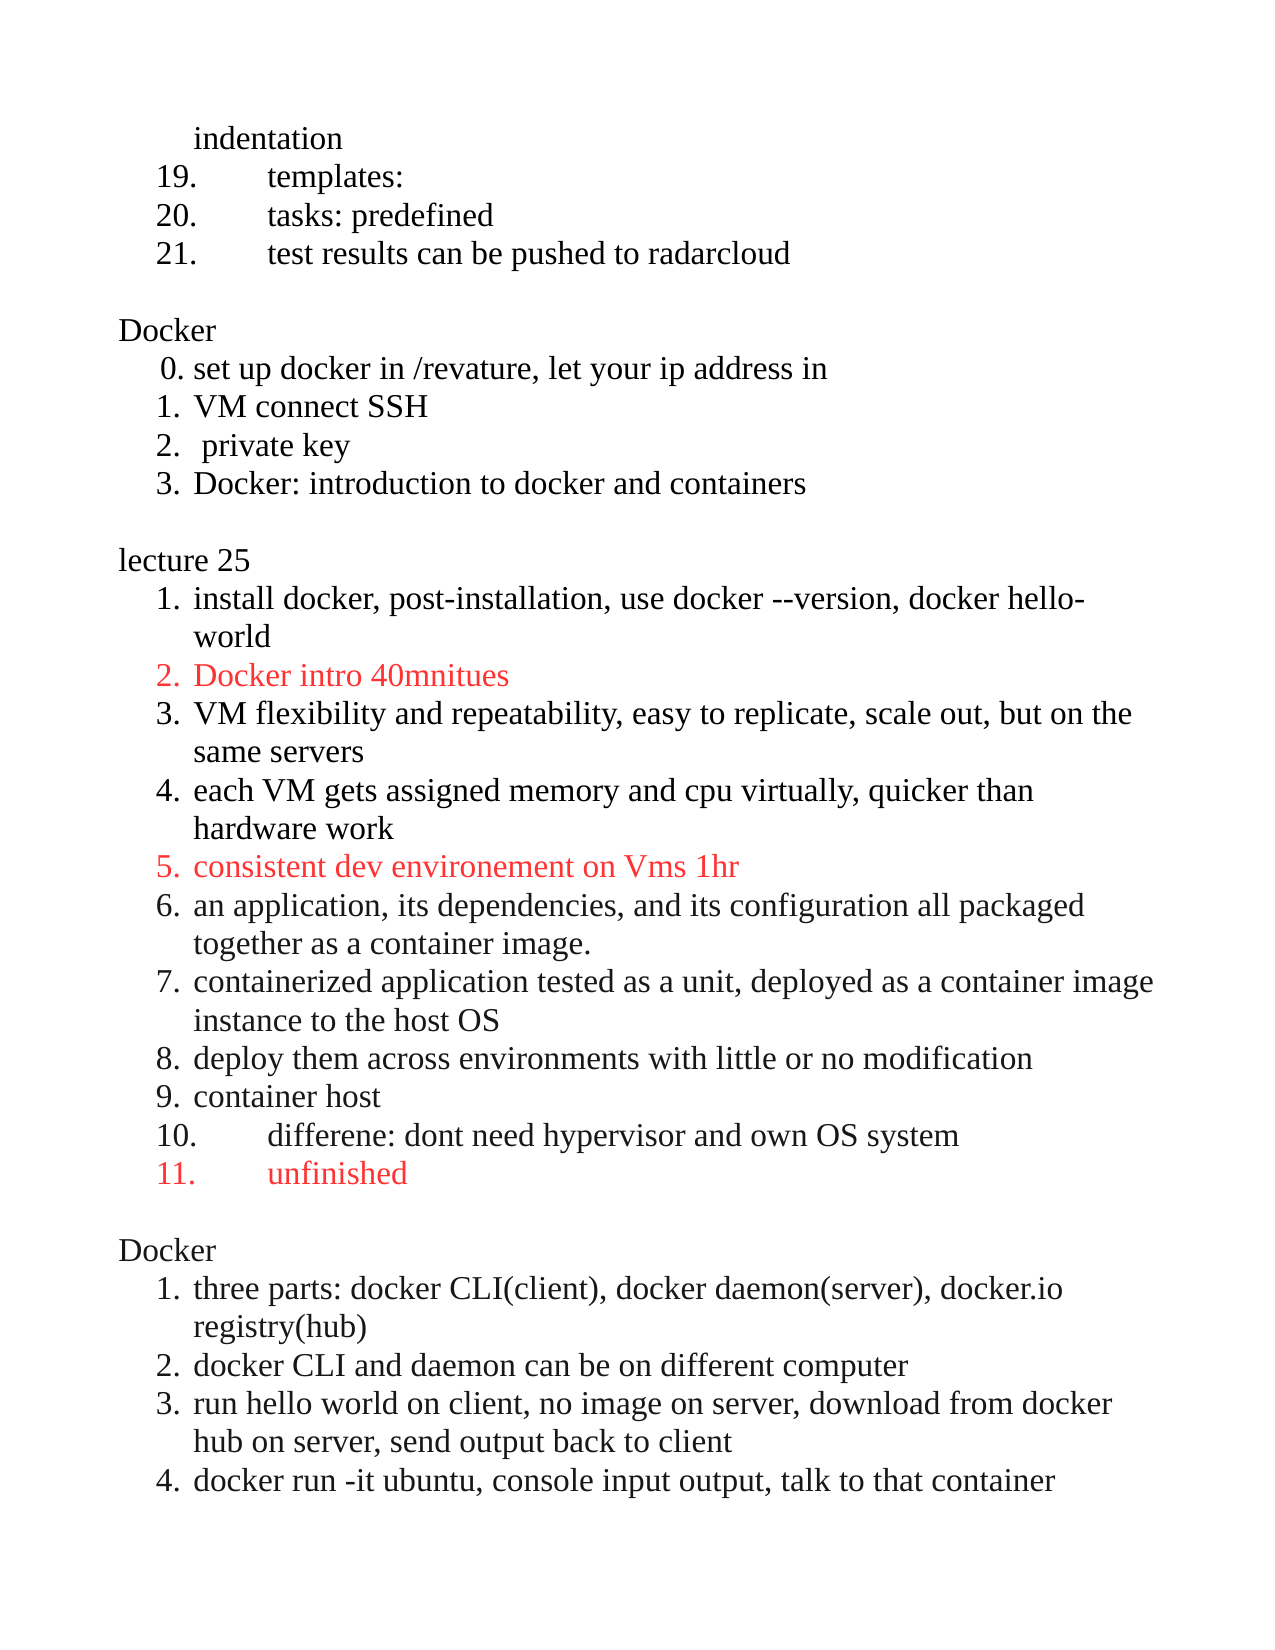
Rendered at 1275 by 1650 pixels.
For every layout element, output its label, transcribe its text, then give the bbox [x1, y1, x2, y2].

list run hello world on client, no image on server, download from docker hub on server, send output back to client [156, 1383, 1157, 1460]
list indentation [156, 118, 1157, 156]
list private key [156, 425, 1157, 463]
list VM flexibility and repeatability, easy to replicate, scale out, but on the same servers [156, 693, 1157, 770]
list docker CLI and daemon can be on different computer [156, 1345, 1157, 1383]
list Docker intro 40mnitues [156, 655, 1157, 693]
list an application, its dependencies, and its configuration all packaged together as a container image. [156, 885, 1157, 961]
list each VM gets assigned memory and cpu virtually, quicker than hardware work [156, 770, 1157, 846]
list containerized application tested as a unit, deployed as a container image instance to the host OS [156, 961, 1157, 1038]
list VM connect SSH [156, 386, 1157, 425]
list differene: dont need hypervisor and own OS system [156, 1115, 1157, 1153]
list docker run -it ubuntu, console input output, talk to that container [156, 1460, 1157, 1498]
list Docker: introduction to docker and containers [156, 463, 1157, 501]
list deploy them across environments with little or no modification [156, 1038, 1157, 1076]
list tasks: predefined [156, 195, 1157, 233]
text Docker [118, 310, 1157, 348]
list three parts: docker CLI(client), docker daemon(server), docker.io registry(hub) [156, 1268, 1157, 1345]
list install docker, post-installation, use docker --version, docker hello-world [156, 578, 1157, 655]
text lecture 25 [118, 540, 1157, 578]
list test results can be pushed to radarcloud [156, 233, 1157, 271]
text 0. set up docker in /revature, let your ip address in [118, 348, 1157, 386]
list templates: [156, 156, 1157, 195]
list unfinished [156, 1153, 1157, 1191]
text Docker [118, 1230, 1157, 1268]
list container host [156, 1076, 1157, 1115]
list consistent dev environement on Vms 1hr [156, 846, 1157, 885]
